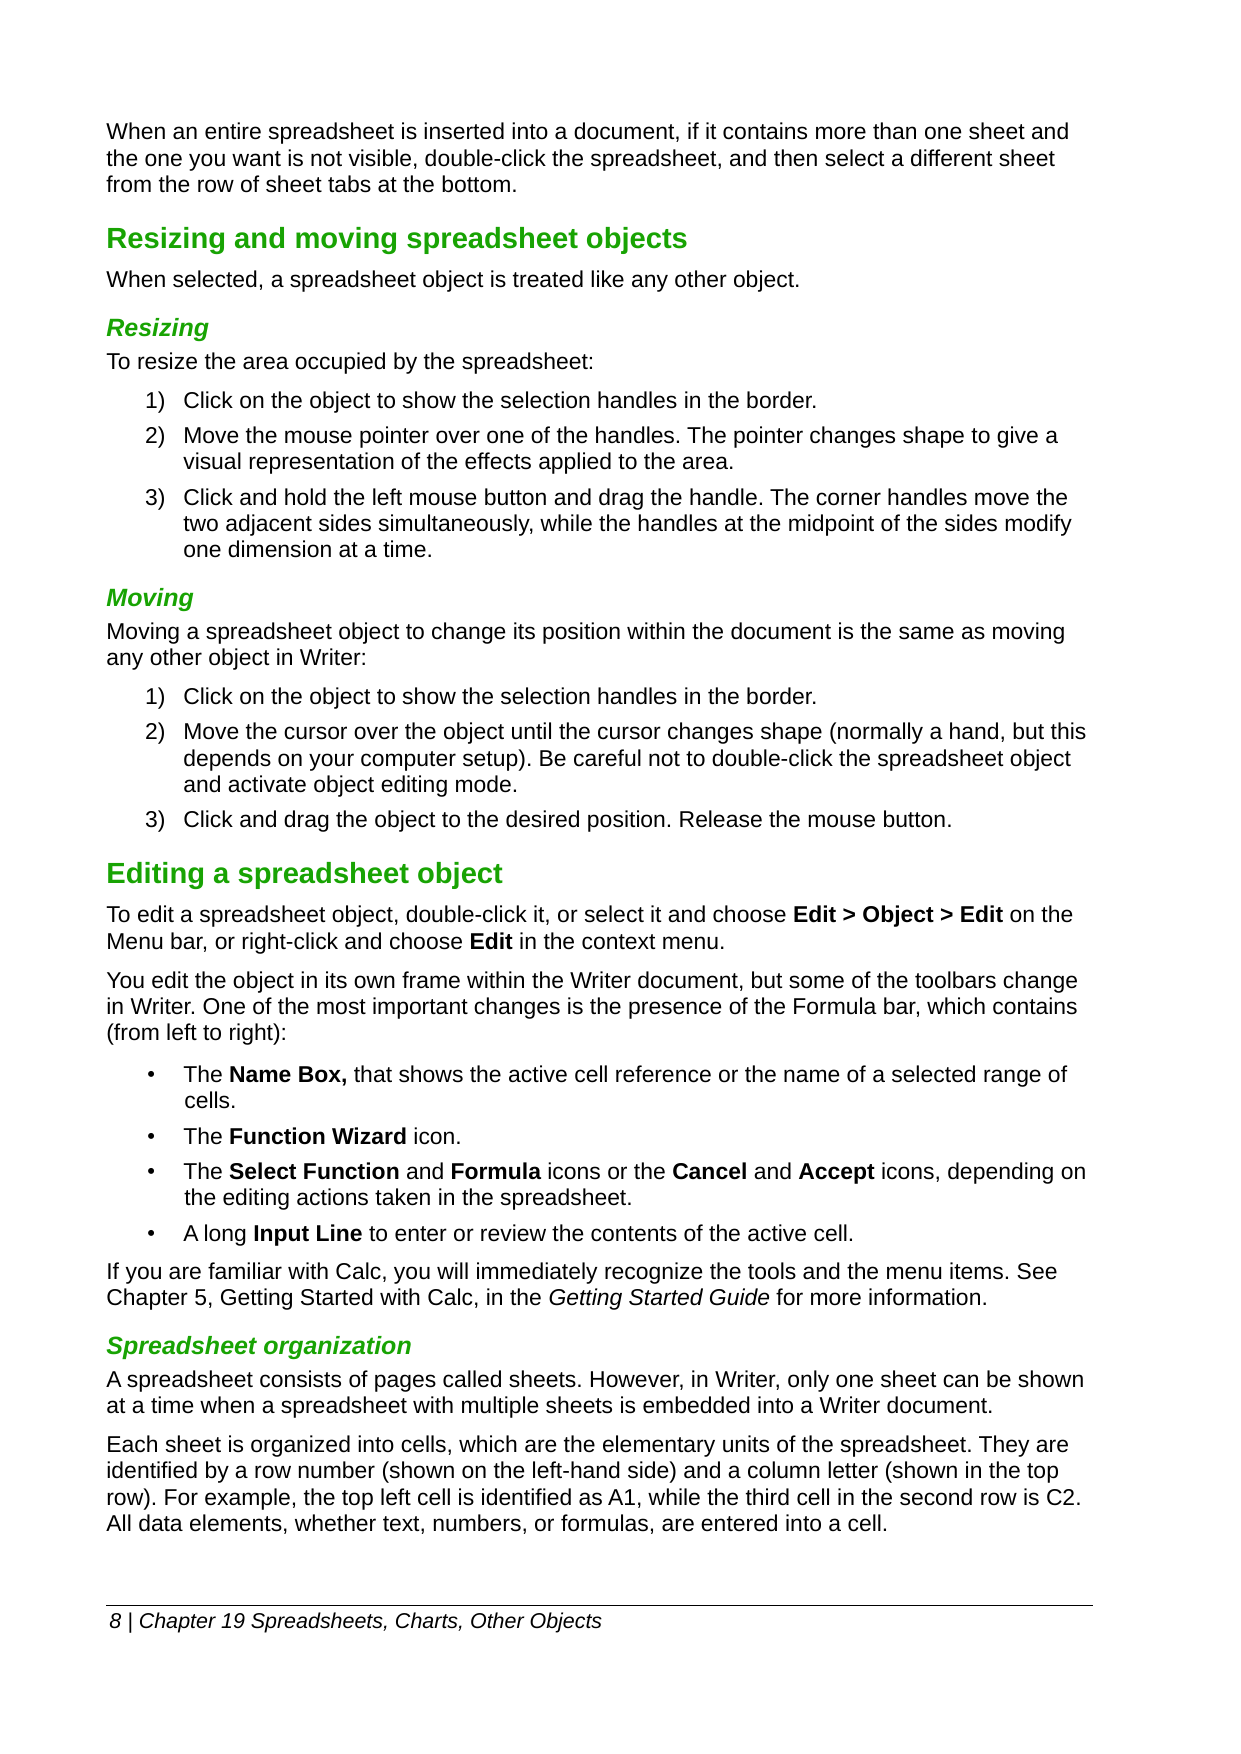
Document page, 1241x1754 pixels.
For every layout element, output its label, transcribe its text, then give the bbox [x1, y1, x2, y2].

subtitle Resizing and moving spreadsheet objects [106, 221, 1093, 254]
text When an entire spreadsheet is inserted into a document, if it contains more than one sheet and the one you want is not visible, double-click the spreadsheet, and then select a different sheet from the row of sheet tabs at the bottom. [106, 118, 1093, 197]
text Each sheet is organized into cells, which are the elementary units of the spreadsheet. They are identified by a row number (shown on the left-hand side) and a column letter (shown in the top row). For example, the top left cell is identified as A1, while the third cell in the second row is C2. All data elements, whether text, numbers, or formulas, are entered into a cell. [106, 1431, 1093, 1536]
subtitle Resizing [106, 313, 1093, 342]
subtitle Editing a spreadsheet object [106, 856, 1093, 890]
text A spreadsheet consists of pages called sheets. However, in Writer, only one sheet can be shown at a time when a spreadsheet with multiple sheets is embedded into a Writer document. [106, 1366, 1093, 1418]
list The Function Wizard icon. [144, 1120, 1093, 1149]
subtitle Spreadsheet organization [106, 1331, 1093, 1360]
list The Select Function and Formula icons or the Cancel and Accept icons, depending on the editing actions taken in the spreadsheet. [144, 1155, 1093, 1211]
list A long Input Line to enter or review the contents of the active cell. [144, 1217, 1093, 1249]
subtitle Moving [106, 583, 1093, 612]
text If you are familiar with Calc, you will immediately recognize the tools and the menu items. See Chapter 5, Getting Started with Calc, in the Getting Started Guide for more information. [106, 1258, 1093, 1310]
list Click on the object to show the selection handles in the border. [165, 387, 1093, 413]
list Moving a spreadsheet object to change its position within the document is the same as moving any other object in Writer: [106, 618, 1093, 671]
text You edit the object in its own frame within the Writer document, but some of the toolbars change in Writer. One of the most important changes is the presence of the Formula bar, which contains (from left to right): [106, 967, 1093, 1046]
text To edit a spreadsheet object, double-click it, or select it and choose Edit > Object > Edit on the Menu bar, or right-click and choose Edit in the context menu. [106, 901, 1093, 954]
list Click and hold the left mouse button and drag the handle. The corner handles move the two adjacent sides simultaneously, while the handles at the midpoint of the sides modify one dimension at a time. [165, 483, 1093, 562]
list Move the cursor over the object until the cursor changes shape (normally a hand, but this depends on your computer setup). Be careful not to double-click the spreadsheet object and activate object editing mode. [165, 718, 1093, 797]
list Click on the object to show the selection handles in the border. [165, 683, 1093, 709]
list The Name Box, that shows the active cell reference or the name of a selected range of cells. [144, 1058, 1093, 1114]
list Click and drag the object to the desired position. Release the mouse button. [165, 806, 1093, 832]
list To resize the area occupied by the spreadsheet: [106, 348, 1093, 374]
list Move the mouse pointer over one of the handles. The pointer changes shape to give a visual representation of the effects applied to the area. [165, 422, 1093, 474]
text When selected, a spreadsheet object is treated like any other object. [106, 266, 1093, 292]
